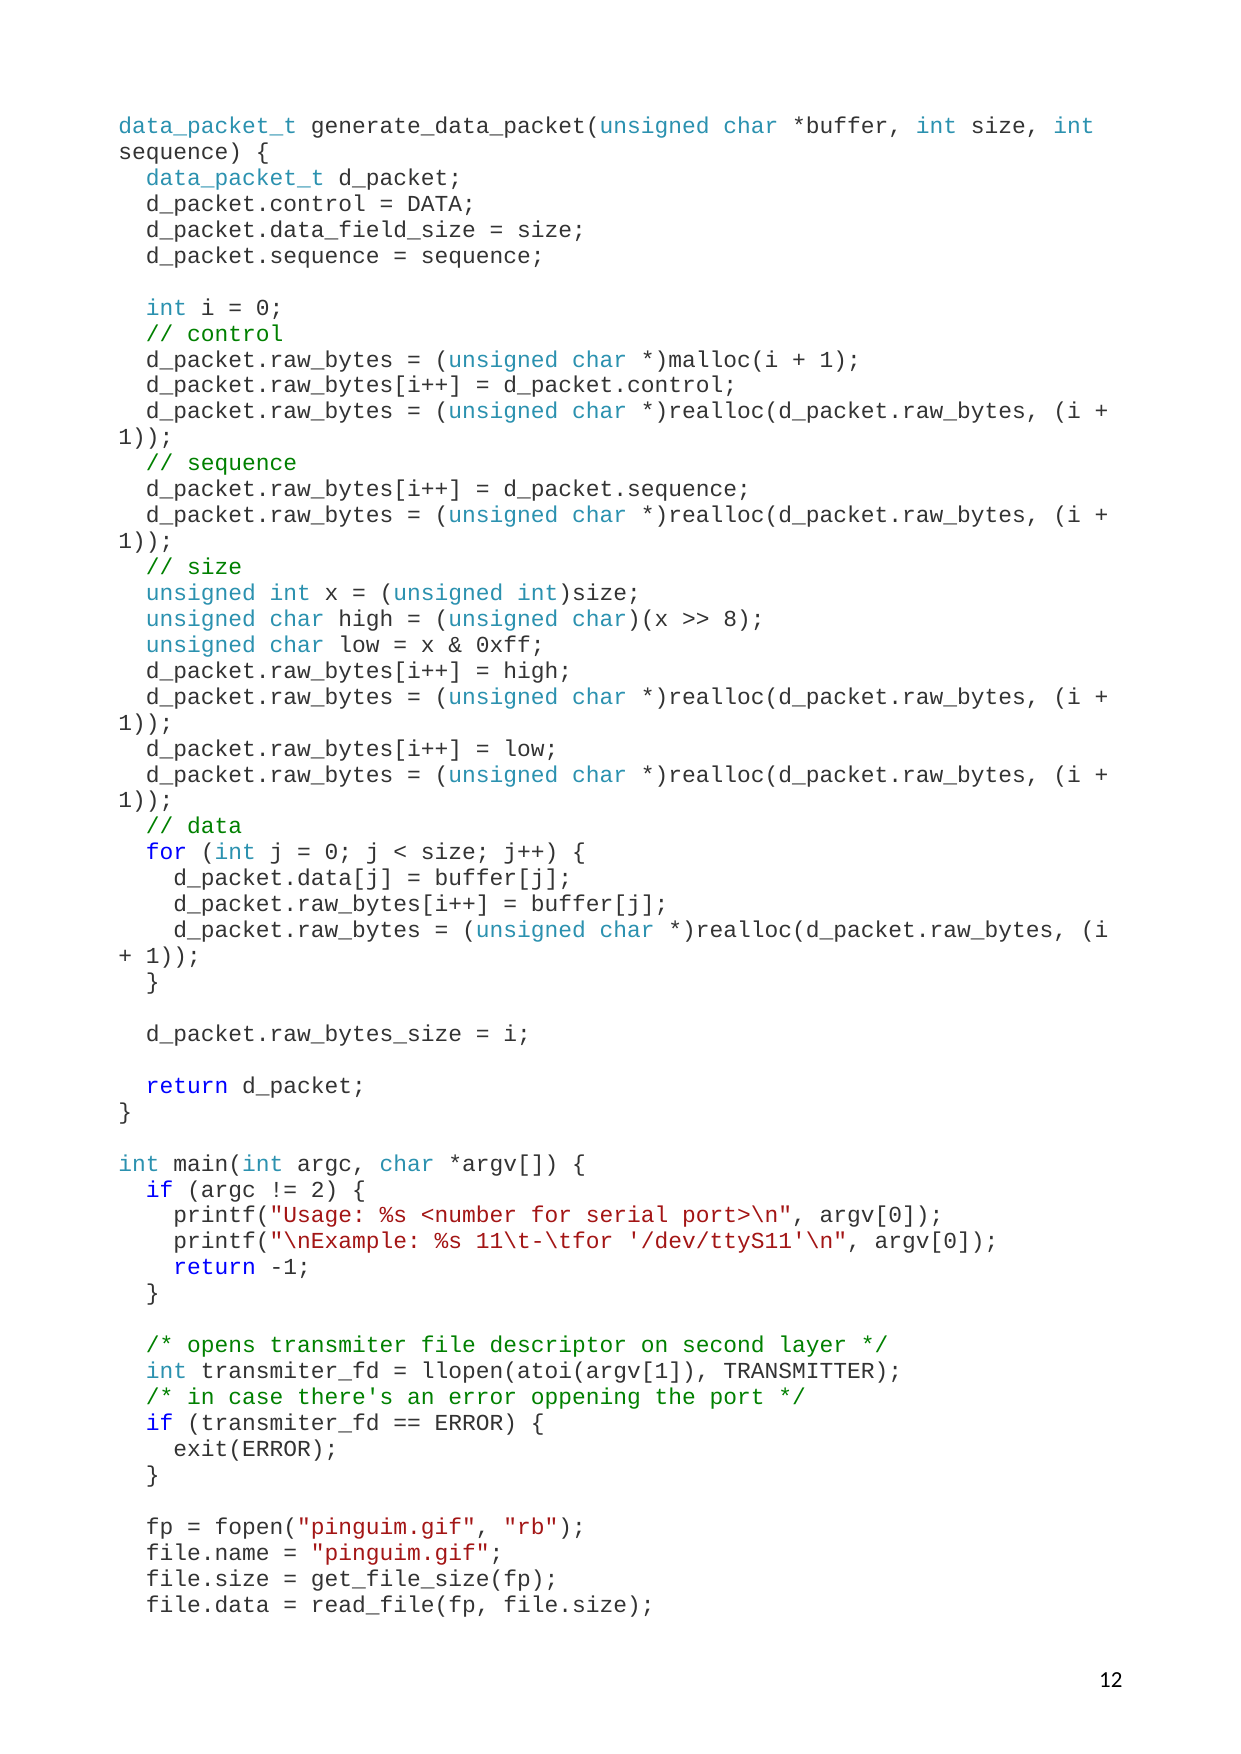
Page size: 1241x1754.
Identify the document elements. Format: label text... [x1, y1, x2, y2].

text printf("\nExample: %s 11\t-\tfor '/dev/ttyS11'\n", argv[0]); [118, 1230, 1122, 1256]
text } [118, 1100, 1122, 1126]
text file.size = get_file_size(fp); [118, 1567, 1122, 1593]
text d_packet.raw_bytes = (unsigned char *)malloc(i + 1); [118, 348, 1122, 374]
text } [118, 970, 1122, 996]
text d_packet.raw_bytes = (unsigned char *)realloc(d_packet.raw_bytes, (i + 1)); [118, 685, 1122, 737]
text d_packet.data[j] = buffer[j]; [118, 867, 1122, 893]
text d_packet.raw_bytes[i++] = low; [118, 737, 1122, 763]
text d_packet.control = DATA; [118, 192, 1122, 218]
text // data [118, 815, 1122, 841]
text d_packet.raw_bytes = (unsigned char *)realloc(d_packet.raw_bytes, (i + 1)); [118, 503, 1122, 555]
text d_packet.raw_bytes = (unsigned char *)realloc(d_packet.raw_bytes, (i + 1)); [118, 763, 1122, 815]
text d_packet.raw_bytes[i++] = high; [118, 659, 1122, 685]
text // size [118, 555, 1122, 581]
text d_packet.raw_bytes = (unsigned char *)realloc(d_packet.raw_bytes, (i + 1)); [118, 918, 1122, 970]
text data_packet_t generate_data_packet(unsigned char *buffer, int size, int sequence) { [118, 114, 1122, 166]
text int transmiter_fd = llopen(atoi(argv[1]), TRANSMITTER); [118, 1359, 1122, 1385]
text for (int j = 0; j < size; j++) { [118, 841, 1122, 867]
text d_packet.data_field_size = size; [118, 218, 1122, 244]
text printf("Usage: %s <number for serial port>\n", argv[0]); [118, 1204, 1122, 1230]
text int main(int argc, char *argv[]) { [118, 1152, 1122, 1178]
text file.data = read_file(fp, file.size); [118, 1593, 1122, 1619]
text /* in case there's an error oppening the port */ [118, 1385, 1122, 1411]
text int i = 0; [118, 296, 1122, 322]
text /* opens transmiter file descriptor on second layer */ [118, 1333, 1122, 1359]
text d_packet.sequence = sequence; [118, 244, 1122, 270]
text unsigned char high = (unsigned char)(x >> 8); [118, 607, 1122, 633]
text unsigned int x = (unsigned int)size; [118, 581, 1122, 607]
text // sequence [118, 452, 1122, 478]
text if (argc != 2) { [118, 1178, 1122, 1204]
text data_packet_t d_packet; [118, 166, 1122, 192]
text if (transmiter_fd == ERROR) { [118, 1411, 1122, 1437]
text unsigned char low = x & 0xff; [118, 633, 1122, 659]
text d_packet.raw_bytes_size = i; [118, 1022, 1122, 1048]
text d_packet.raw_bytes[i++] = buffer[j]; [118, 893, 1122, 918]
text fp = fopen("pinguim.gif", "rb"); [118, 1515, 1122, 1541]
text file.name = "pinguim.gif"; [118, 1541, 1122, 1567]
text exit(ERROR); [118, 1437, 1122, 1463]
text // control [118, 322, 1122, 348]
text d_packet.raw_bytes[i++] = d_packet.control; [118, 374, 1122, 400]
text return d_packet; [118, 1074, 1122, 1100]
text } [118, 1282, 1122, 1308]
text return -1; [118, 1256, 1122, 1282]
text d_packet.raw_bytes[i++] = d_packet.sequence; [118, 478, 1122, 503]
text } [118, 1463, 1122, 1489]
text d_packet.raw_bytes = (unsigned char *)realloc(d_packet.raw_bytes, (i + 1)); [118, 400, 1122, 452]
